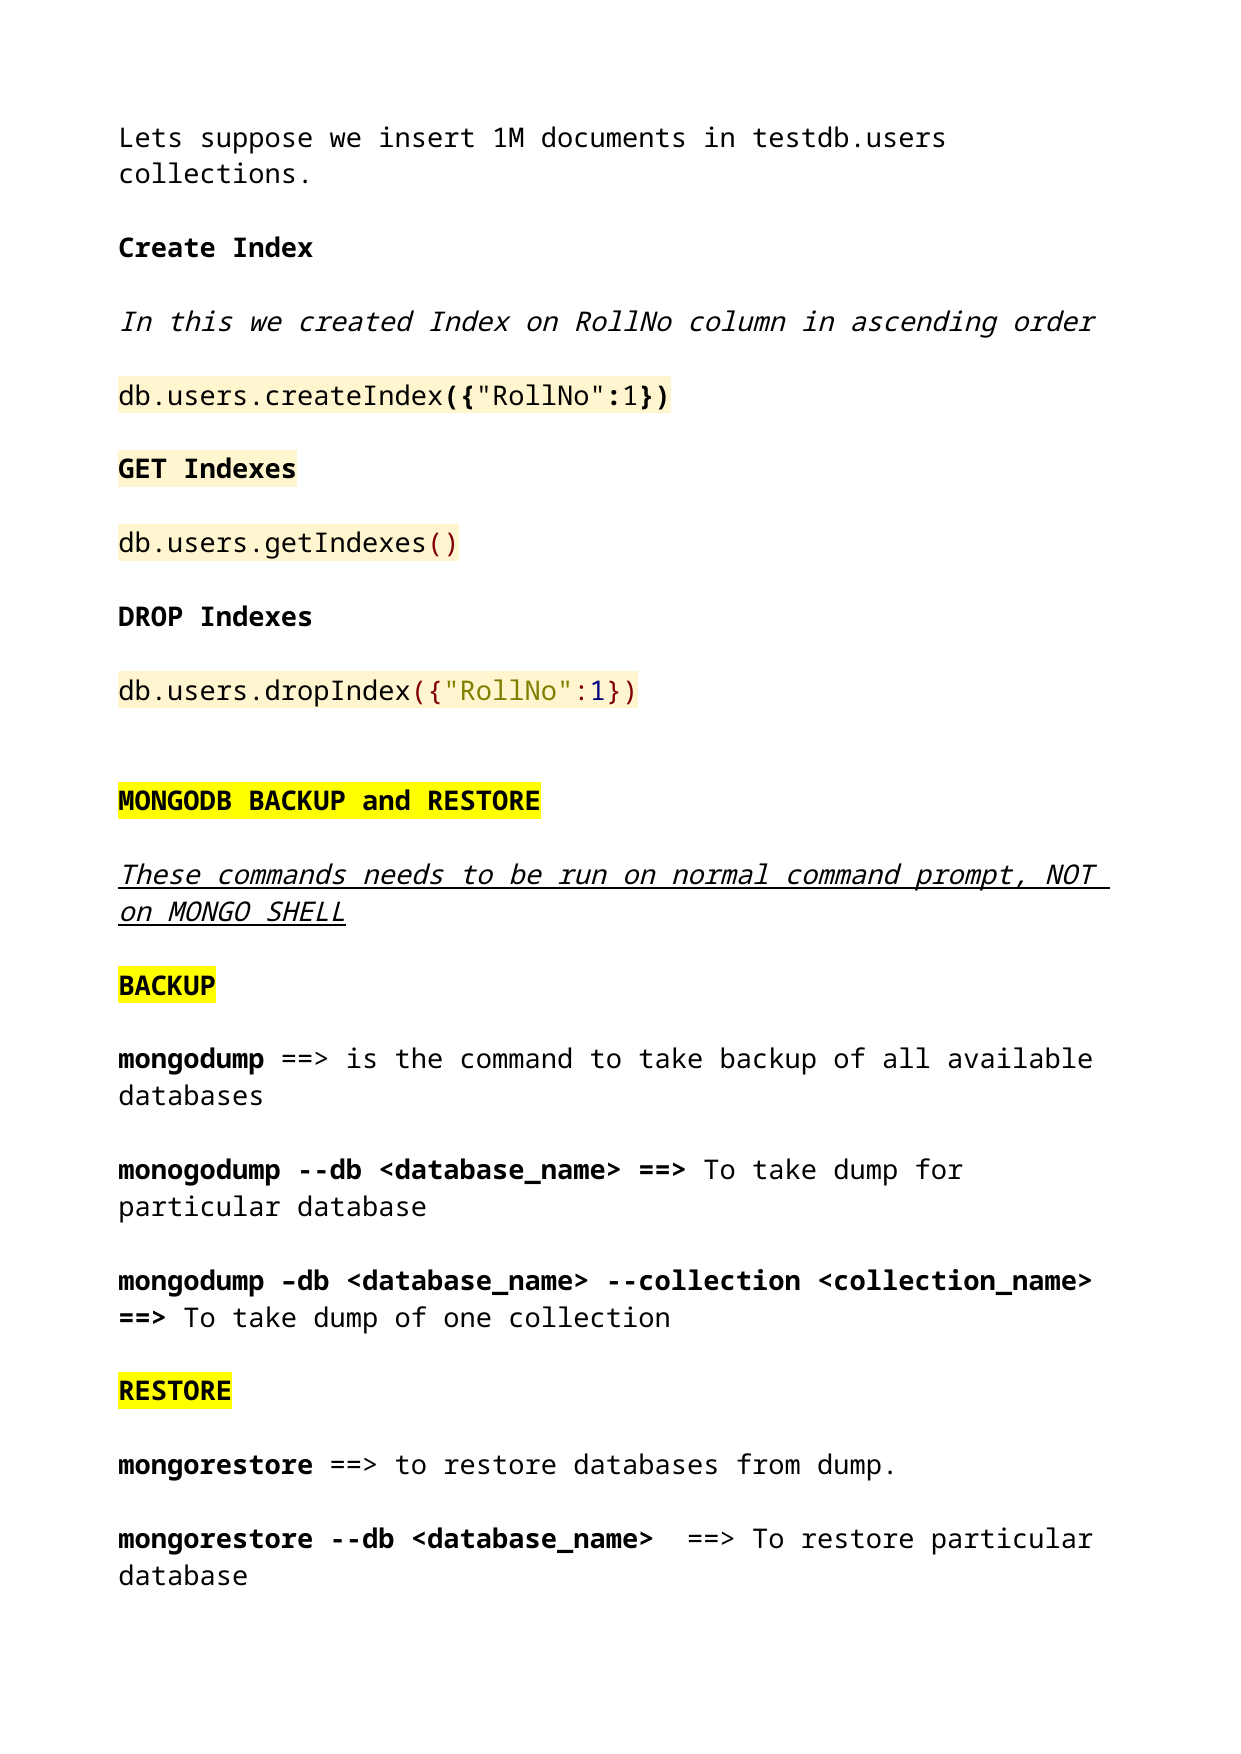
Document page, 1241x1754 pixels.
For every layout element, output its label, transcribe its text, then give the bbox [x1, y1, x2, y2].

text monogodump --db <database_name> ==> To take dump for particular database [118, 1151, 1122, 1224]
text These commands needs to be run on normal command prompt, NOT on MONGO SHELL [118, 856, 1122, 929]
text RESTORE [118, 1372, 1122, 1409]
text MONGODB BACKUP and RESTORE [118, 782, 1122, 819]
text mongorestore ==> to restore databases from dump. [118, 1446, 1122, 1482]
text Lets suppose we insert 1M documents in testdb.users collections. [118, 118, 1122, 192]
text DROP Indexes [118, 597, 1122, 634]
text GET Indexes [118, 450, 1122, 487]
text mongodump –db <database_name> --collection <collection_name> ==> To take dump of one collection [118, 1261, 1122, 1335]
text db.users.getIndexes() [118, 524, 1122, 561]
text db.users.createIndex({"RollNo":1}) [118, 376, 1122, 413]
text In this we created Index on RollNo column in ascending order [118, 302, 1122, 339]
text db.users.dropIndex({"RollNo":1}) [118, 671, 1122, 708]
text mongodump ==> is the command to take backup of all available databases [118, 1040, 1122, 1114]
text mongorestore --db <database_name> ==> To restore particular database [118, 1519, 1122, 1593]
text Create Index [118, 229, 1122, 266]
text BACKUP [118, 966, 1122, 1003]
